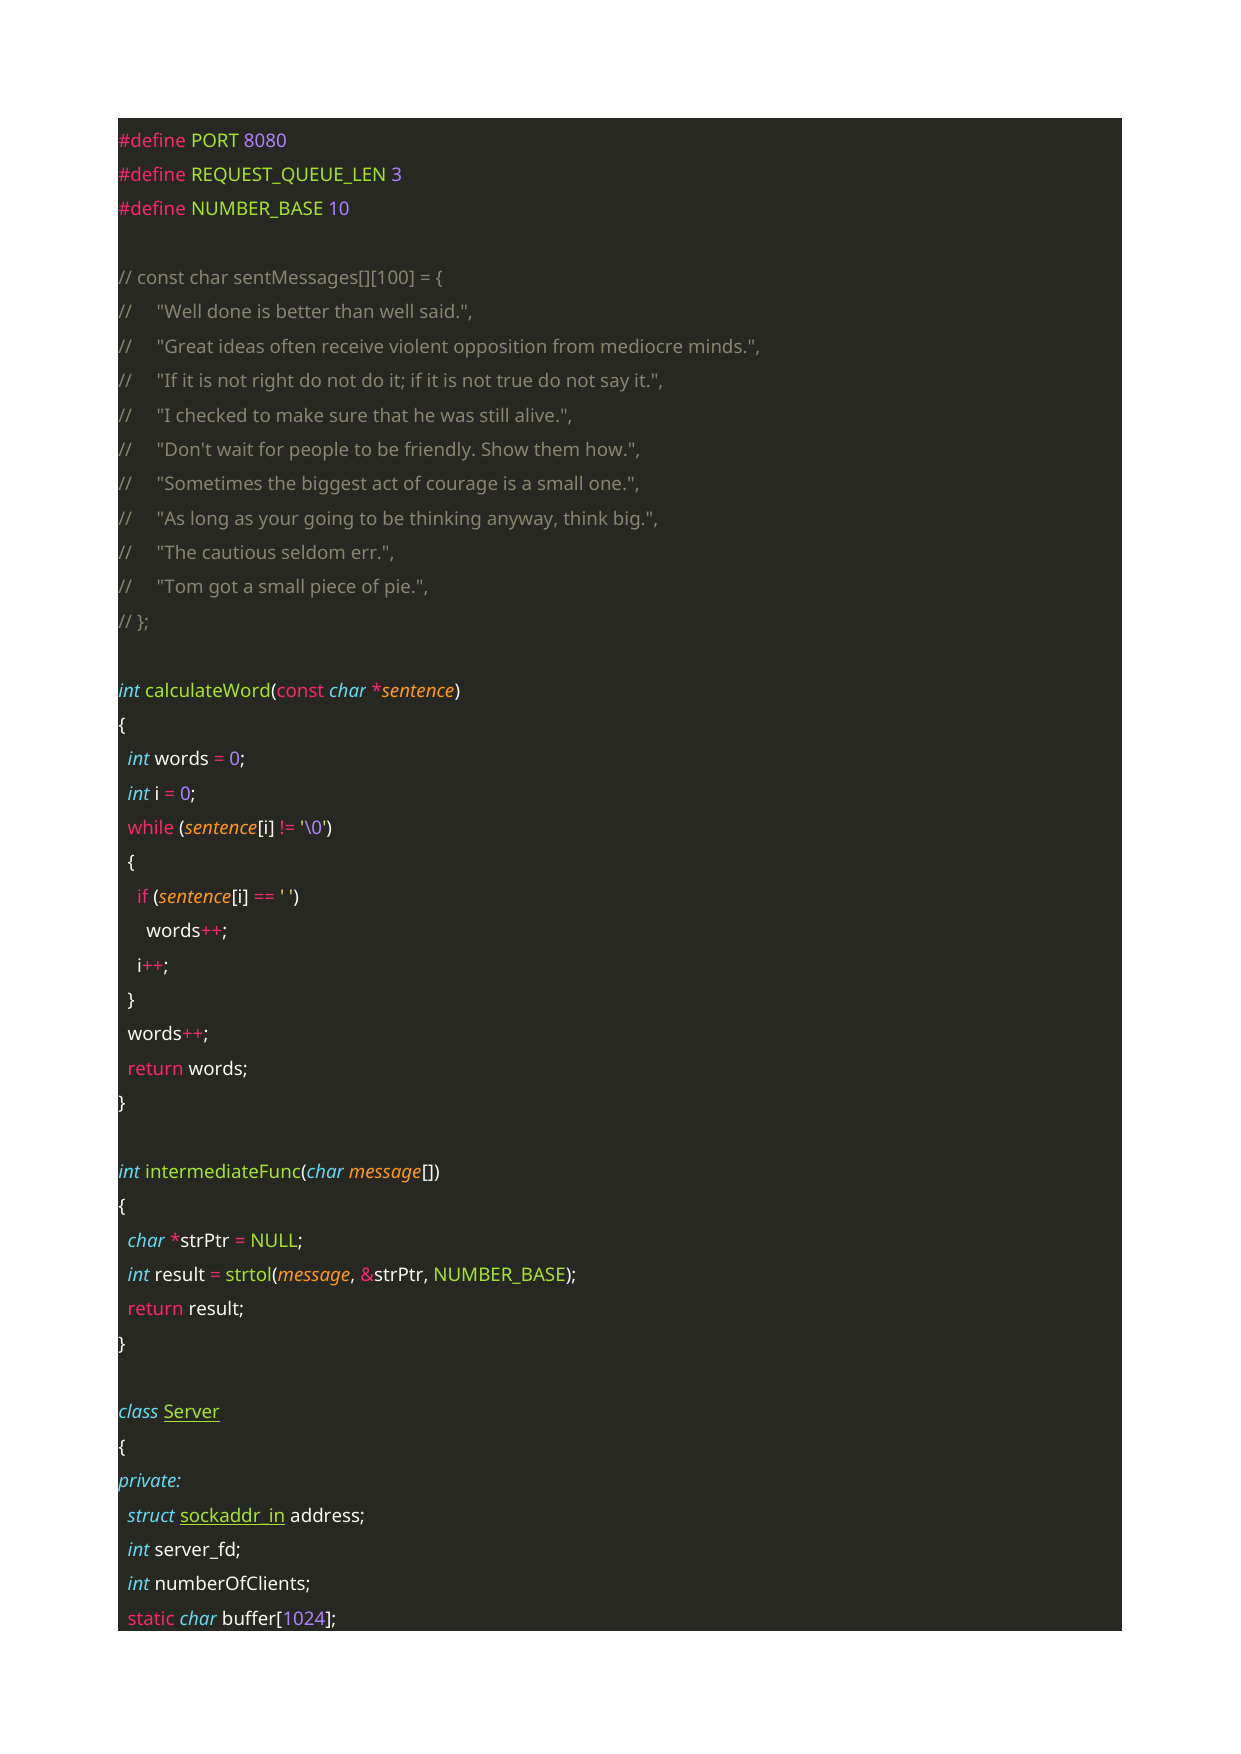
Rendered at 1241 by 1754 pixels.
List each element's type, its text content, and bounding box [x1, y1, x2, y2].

text // "Great ideas often receive violent opposition from mediocre minds.", [118, 324, 1122, 359]
text // "The cautious seldom err.", [118, 531, 1122, 565]
text i++; [118, 943, 1122, 977]
text return words; [118, 1046, 1122, 1081]
text return result; [118, 1287, 1122, 1321]
text int result = strtol(message, &strPtr, NUMBER_BASE); [118, 1252, 1122, 1287]
text char *strPtr = NULL; [118, 1218, 1122, 1252]
text struct sockaddr_in address; [118, 1493, 1122, 1527]
text #define NUMBER_BASE 10 [118, 187, 1122, 221]
text // }; [118, 599, 1122, 634]
text // "Well done is better than well said.", [118, 290, 1122, 324]
text // "I checked to make sure that he was still alive.", [118, 393, 1122, 427]
text if (sentence[i] == ' ') [118, 874, 1122, 909]
text int server_fd; [118, 1527, 1122, 1562]
text #define PORT 8080 [118, 118, 1122, 152]
text int calculateWord(const char *sentence) [118, 668, 1122, 702]
text } [118, 1081, 1122, 1115]
text // "Don't wait for people to be friendly. Show them how.", [118, 427, 1122, 462]
text static char buffer[1024]; [118, 1596, 1122, 1631]
text // "Tom got a small piece of pie.", [118, 565, 1122, 599]
text class Server [118, 1390, 1122, 1424]
text } [118, 977, 1122, 1012]
text while (sentence[i] != '\0') [118, 806, 1122, 840]
text // "If it is not right do not do it; if it is not true do not say it.", [118, 359, 1122, 393]
text { [118, 1424, 1122, 1459]
text private: [118, 1459, 1122, 1493]
text // "Sometimes the biggest act of courage is a small one.", [118, 462, 1122, 496]
text int numberOfClients; [118, 1562, 1122, 1596]
text int i = 0; [118, 771, 1122, 806]
text int intermediateFunc(char message[]) [118, 1149, 1122, 1184]
text // const char sentMessages[][100] = { [118, 256, 1122, 290]
text } [118, 1321, 1122, 1356]
text words++; [118, 909, 1122, 943]
text { [118, 1184, 1122, 1218]
text words++; [118, 1012, 1122, 1046]
text { [118, 702, 1122, 737]
text #define REQUEST_QUEUE_LEN 3 [118, 152, 1122, 187]
text int words = 0; [118, 737, 1122, 771]
text { [118, 840, 1122, 874]
text // "As long as your going to be thinking anyway, think big.", [118, 496, 1122, 531]
